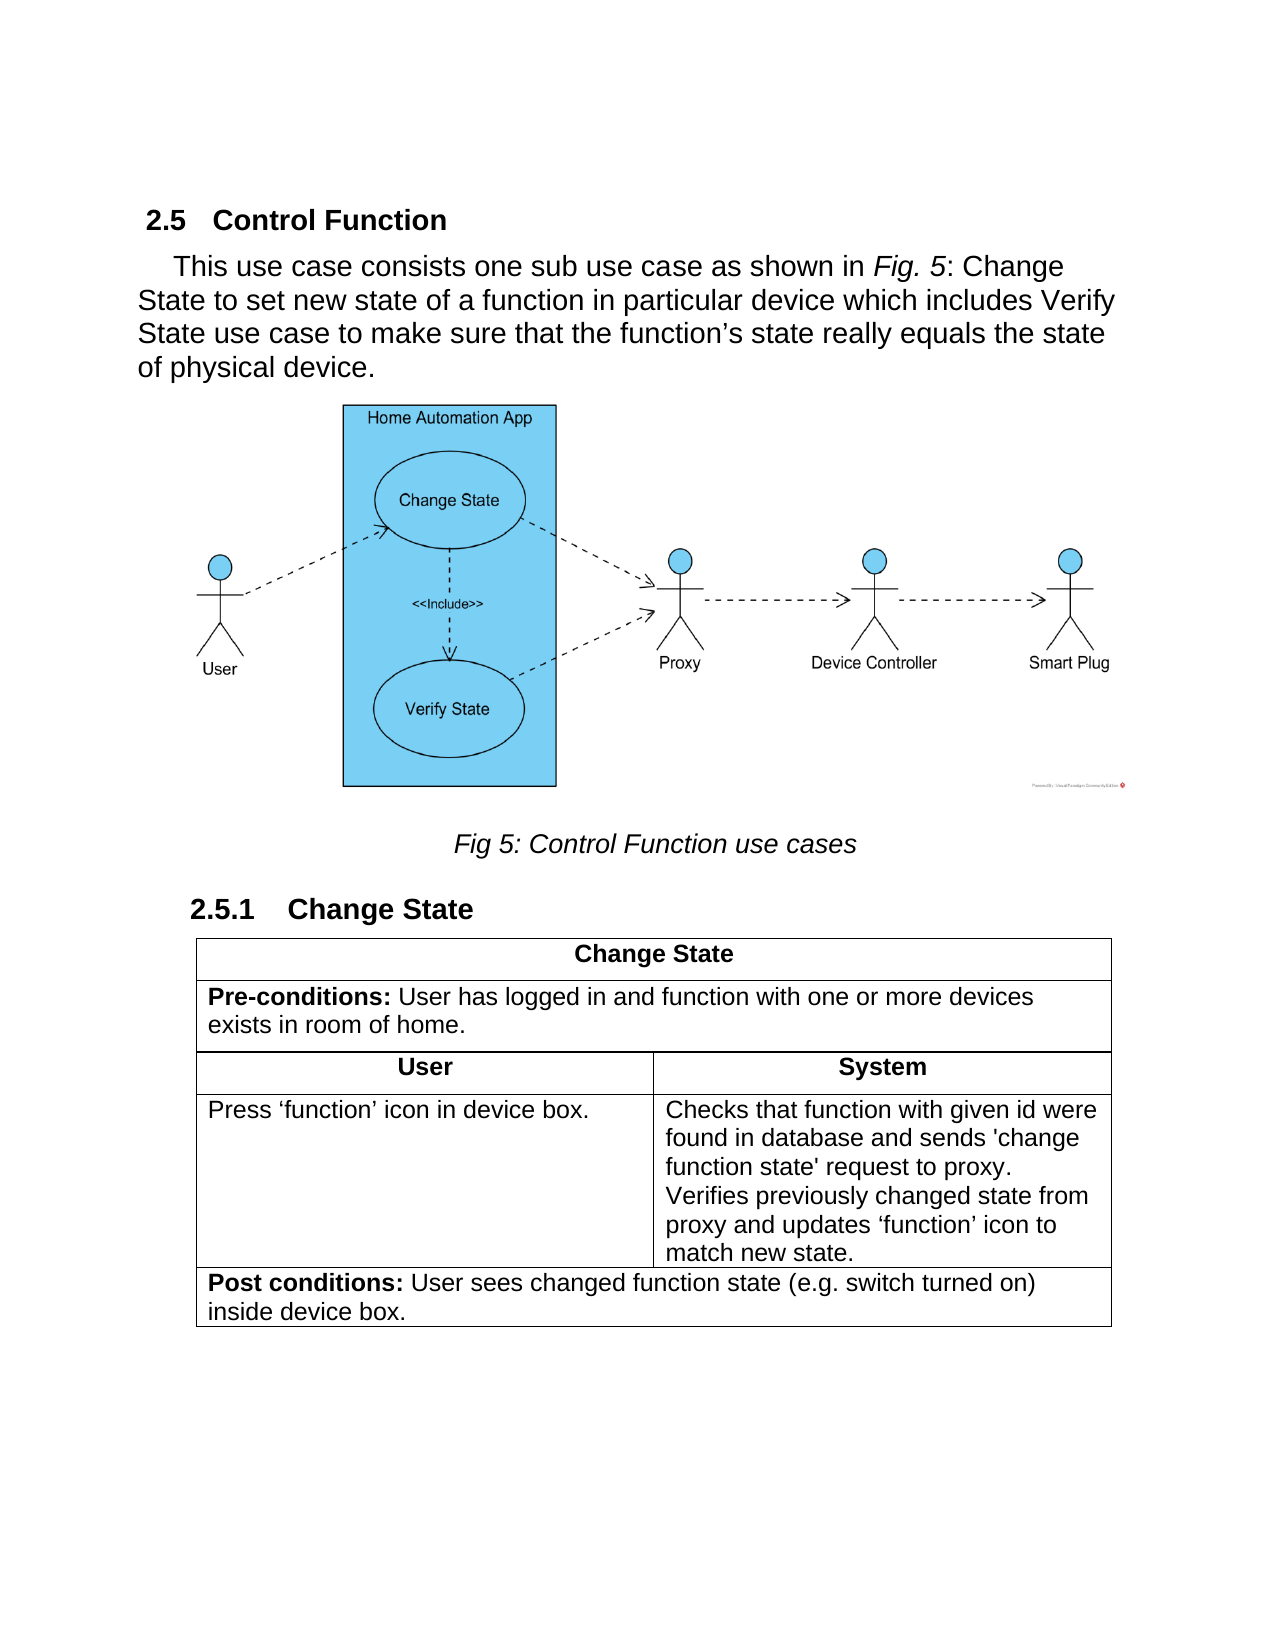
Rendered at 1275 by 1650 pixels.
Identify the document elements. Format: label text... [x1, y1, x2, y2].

table_cell Post conditions: User sees changed function state (e.g. switch turned on) inside device box. [197, 1268, 1111, 1326]
table_cell Checks that function with given id were found in database and sends 'change function state' request to proxy. Verifies previously changed state from proxy and updates ‘function’ icon to match new state. [654, 1095, 1111, 1267]
subtitle Control Function [137, 203, 1138, 237]
table_header Change State [197, 939, 1111, 980]
table_cell User [197, 1053, 653, 1093]
text This use case consists one sub use case as shown in Fig. 5: Change State to set new state of a function in particular device which includes Verify State use case to make sure that the function’s state really equals the state of physical device. [137, 249, 1138, 383]
text Fig 5: Control Function use cases [137, 396, 1138, 859]
table_cell System [654, 1053, 1111, 1093]
picture [188, 403, 1127, 792]
table_cell Press ‘function’ icon in device box. [197, 1095, 653, 1267]
table_cell Pre-conditions: User has logged in and function with one or more devices exists in room of home. [197, 981, 1111, 1051]
subtitle Change State [182, 892, 1138, 926]
